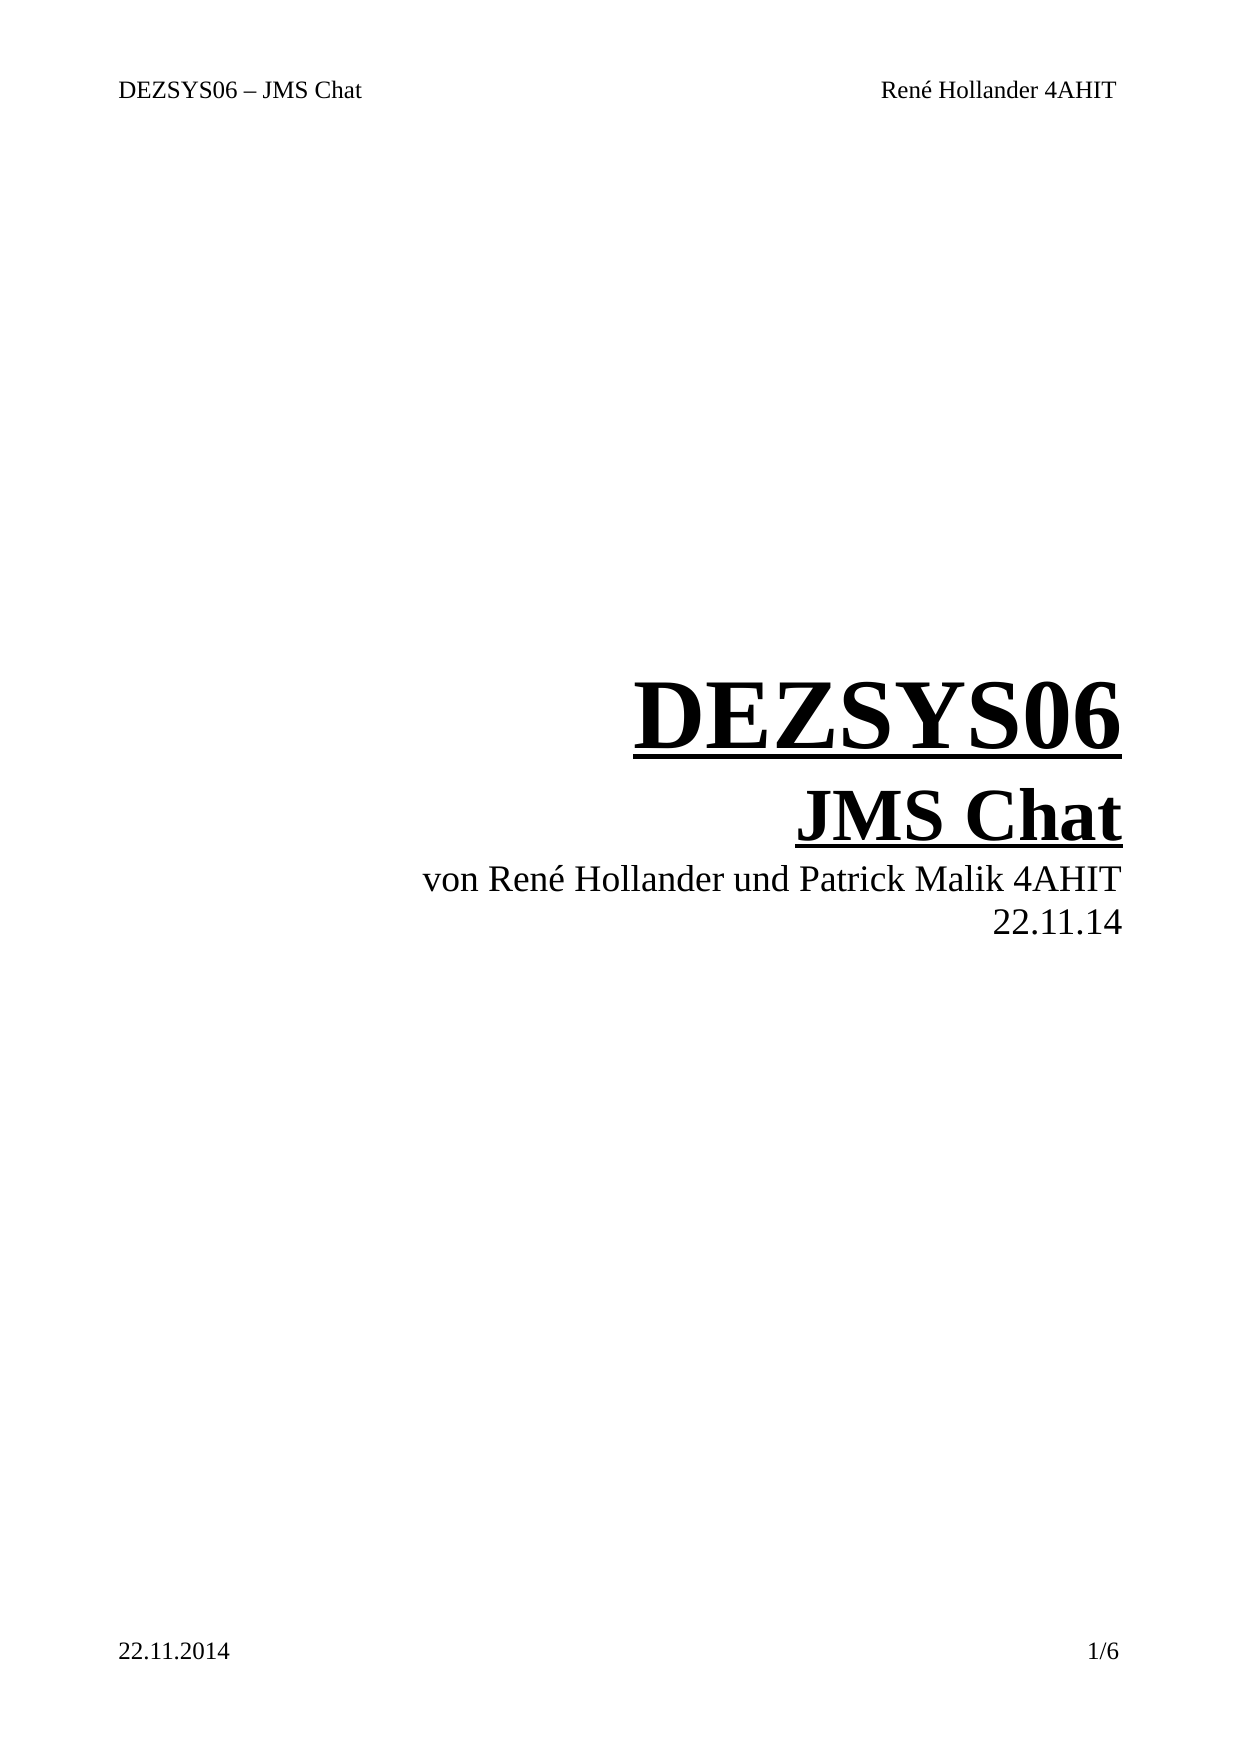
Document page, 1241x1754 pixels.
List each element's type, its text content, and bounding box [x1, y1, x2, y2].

text 22.11.14 [118, 899, 1122, 942]
text von René Hollander und Patrick Malik 4AHIT [118, 856, 1122, 899]
text DEZSYS06 [118, 655, 1122, 770]
text JMS Chat [118, 770, 1122, 856]
